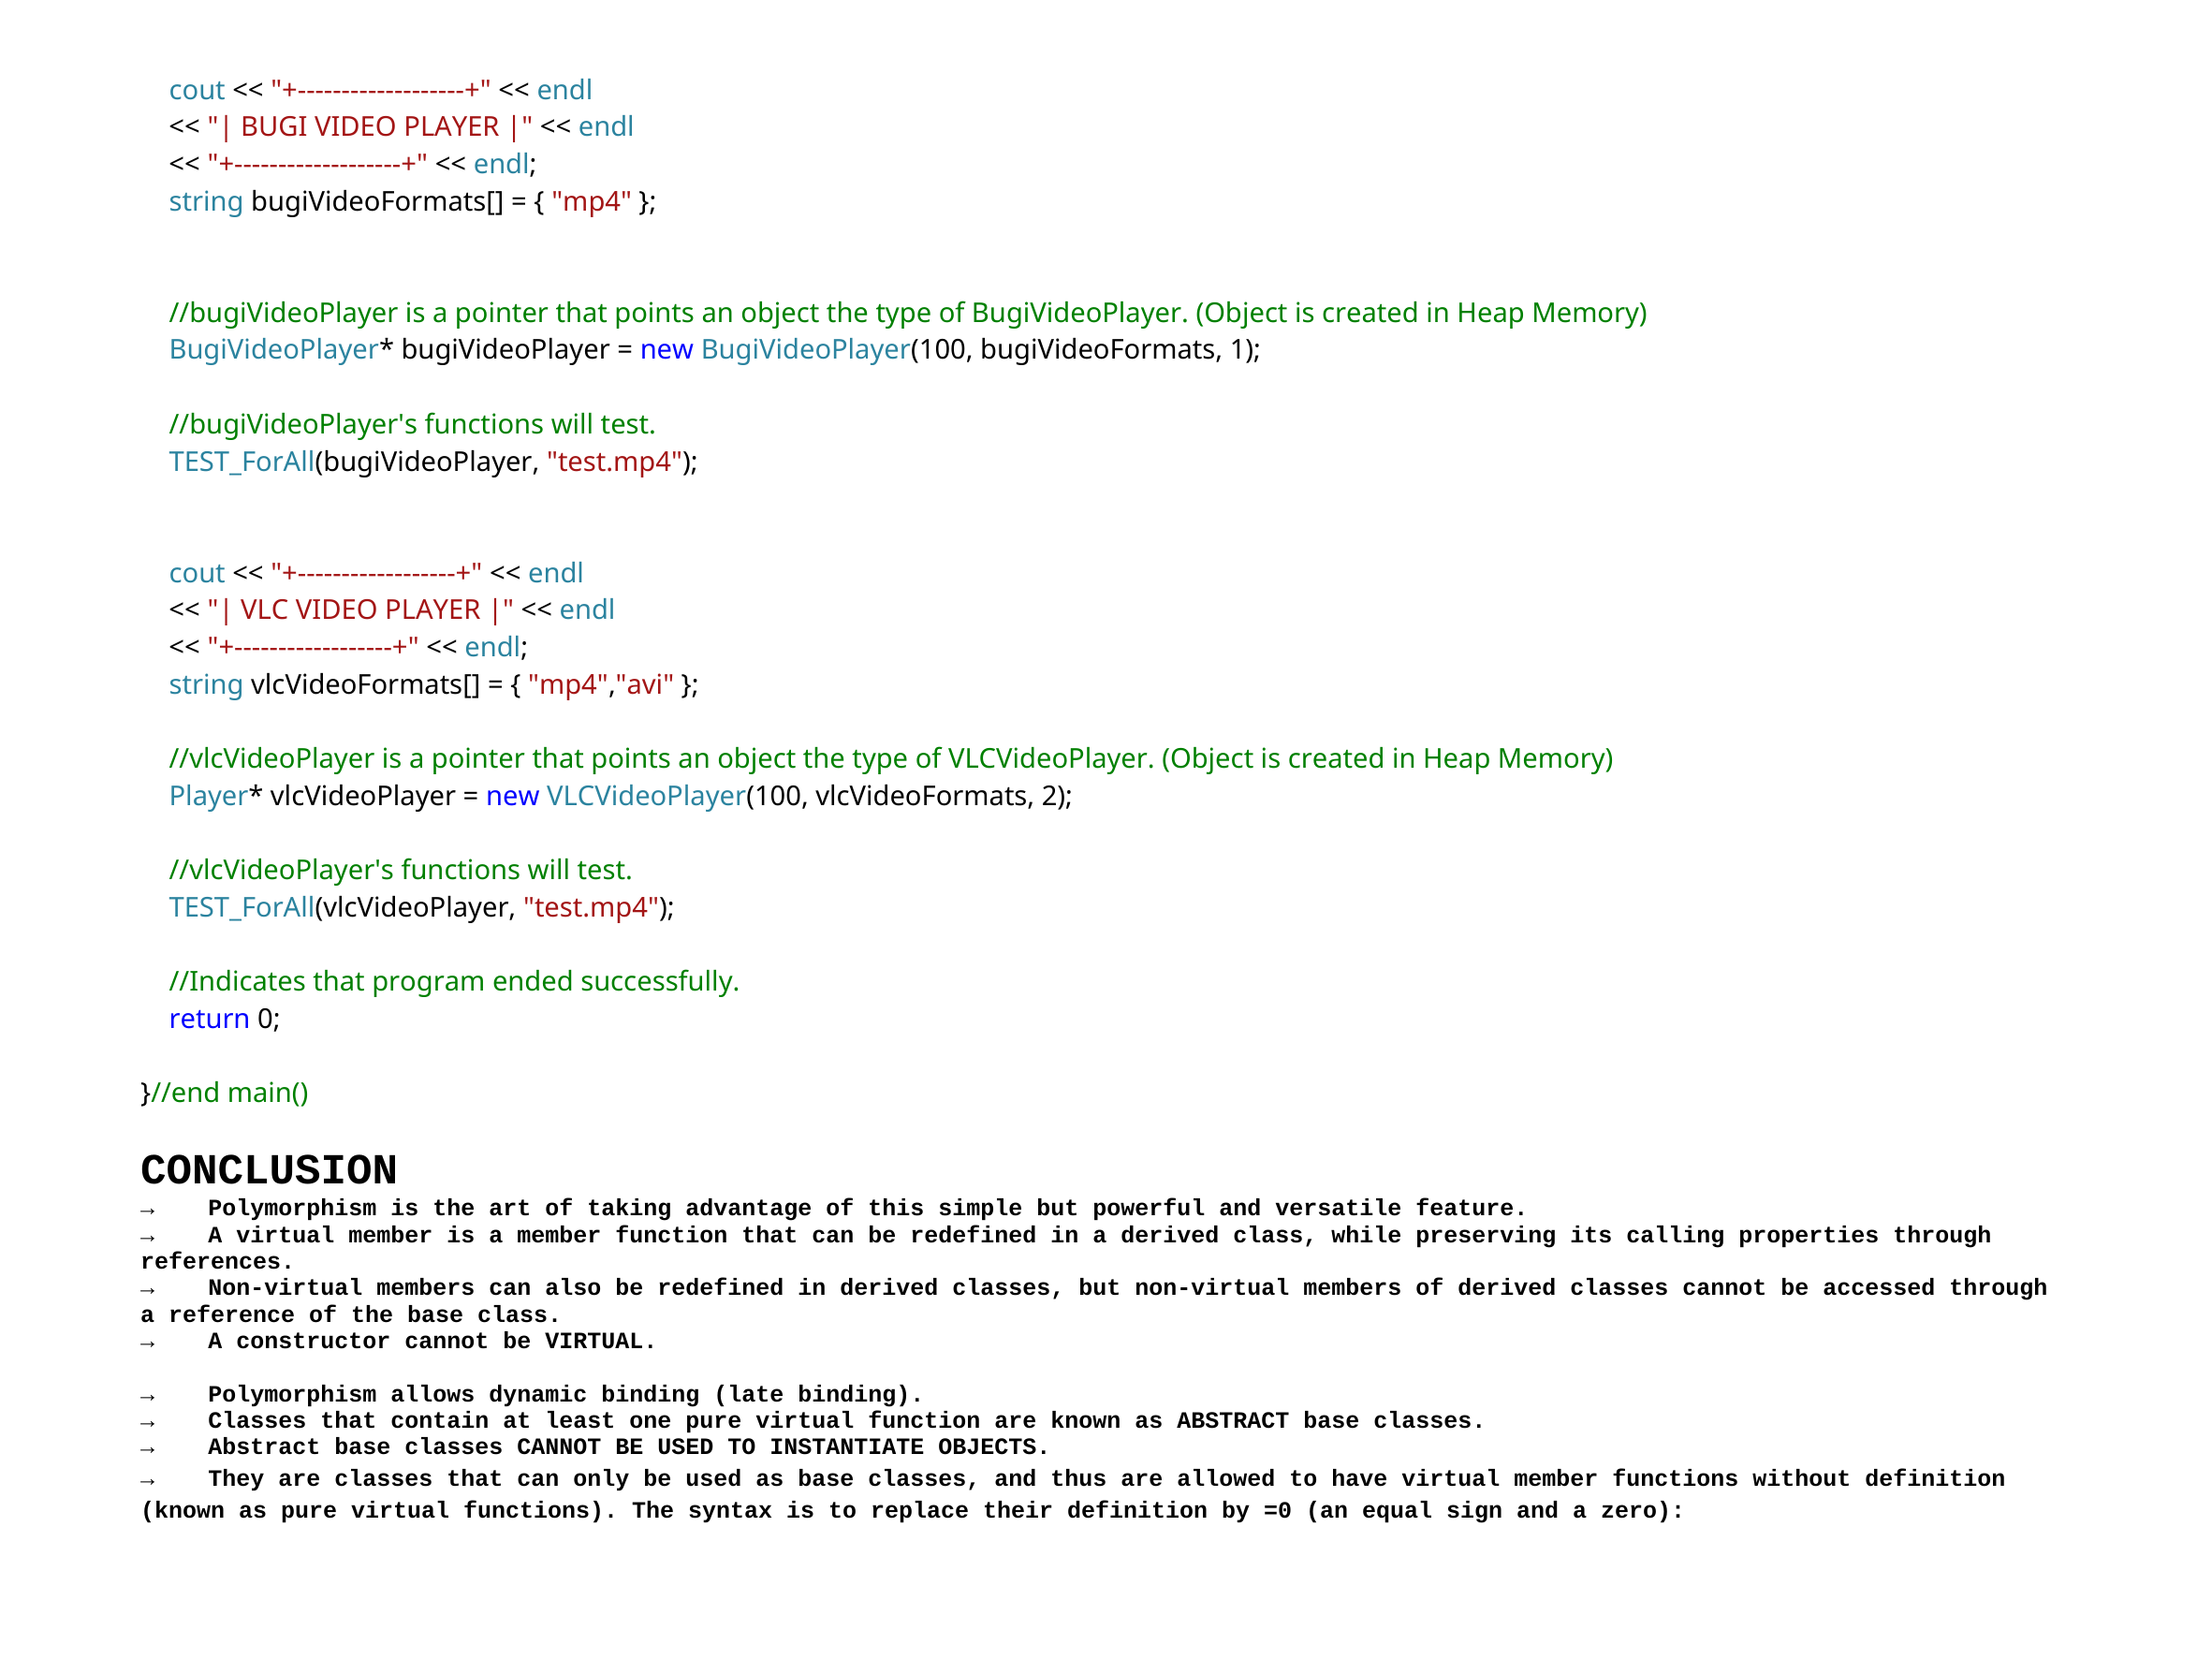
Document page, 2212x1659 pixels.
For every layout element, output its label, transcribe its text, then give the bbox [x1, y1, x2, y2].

text string vlcVideoFormats[] = { "mp4","avi" }; [140, 665, 2071, 702]
text → They are classes that can only be used as base classes, and thus are allowed to have virtual member functions without definition (known as pure virtual functions). The syntax is to replace their definition by =0 (an equal sign and a zero): [140, 1467, 2071, 1525]
text string bugiVideoFormats[] = { "mp4" }; [140, 182, 2071, 219]
text //bugiVideoPlayer's functions will test. [140, 404, 2071, 442]
text << "| BUGI VIDEO PLAYER |" << endl [140, 108, 2071, 144]
text cout << "+-------------------+" << endl [140, 70, 2071, 108]
text }//end main() [140, 1074, 2071, 1110]
text → Non-virtual members can also be redefined in derived classes, but non-virtual members of derived classes cannot be accessed through a reference of the base class. [140, 1276, 2071, 1329]
text → A constructor cannot be VIRTUAL. [140, 1329, 2071, 1356]
text return 0; [140, 999, 2071, 1036]
text → Classes that contain at least one pure virtual function are known as ABSTRACT base classes. [140, 1408, 2071, 1435]
text << "+------------------+" << endl; [140, 627, 2071, 665]
text //bugiVideoPlayer is a pointer that points an object the type of BugiVideoPlayer. (Object is created in Heap Memory) [140, 293, 2071, 330]
text → Polymorphism is the art of taking advantage of this simple but powerful and versatile feature. [140, 1197, 2071, 1223]
text << "+-------------------+" << endl; [140, 144, 2071, 182]
text //Indicates that program ended successfully. [140, 962, 2071, 999]
text //vlcVideoPlayer's functions will test. [140, 850, 2071, 888]
text TEST_ForAll(vlcVideoPlayer, "test.mp4"); [140, 888, 2071, 925]
text BugiVideoPlayer* bugiVideoPlayer = new BugiVideoPlayer(100, bugiVideoFormats, 1); [140, 330, 2071, 367]
text → Polymorphism allows dynamic binding (late binding). [140, 1382, 2071, 1408]
text Player* vlcVideoPlayer = new VLCVideoPlayer(100, vlcVideoFormats, 2); [140, 776, 2071, 814]
text cout << "+------------------+" << endl [140, 553, 2071, 591]
text CONCLUSION [140, 1148, 2071, 1197]
text << "| VLC VIDEO PLAYER |" << endl [140, 591, 2071, 627]
text //vlcVideoPlayer is a pointer that points an object the type of VLCVideoPlayer. (Object is created in Heap Memory) [140, 739, 2071, 776]
text → A virtual member is a member function that can be redefined in a derived class, while preserving its calling properties through references. [140, 1223, 2071, 1276]
text TEST_ForAll(bugiVideoPlayer, "test.mp4"); [140, 442, 2071, 479]
text → Abstract base classes CANNOT BE USED TO INSTANTIATE OBJECTS. [140, 1435, 2071, 1461]
